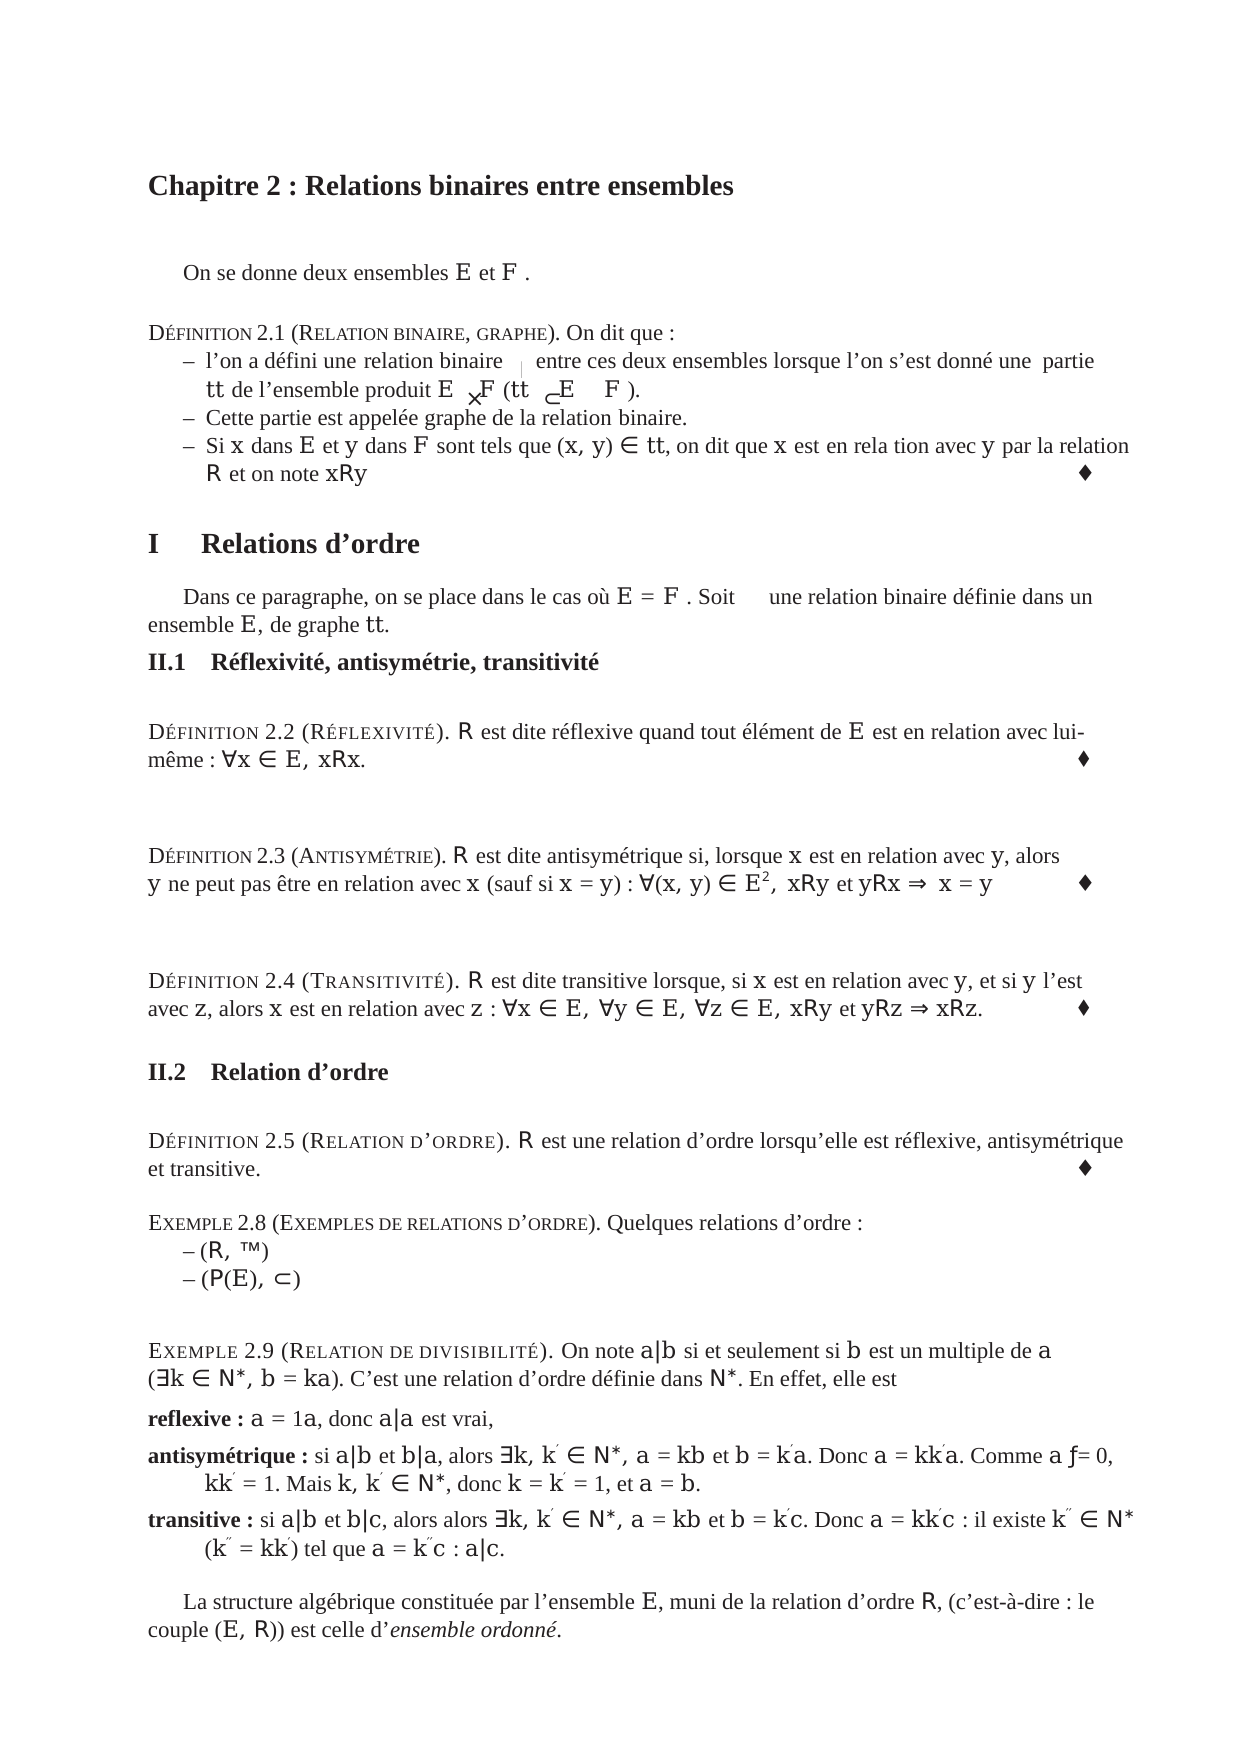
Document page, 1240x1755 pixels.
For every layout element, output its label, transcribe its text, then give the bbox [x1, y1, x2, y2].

text × ⊂ × [465, 388, 590, 410]
text On se donne deux ensembles E et F . [183, 259, 1239, 286]
text kk′ = 1. Mais k, k′ ∈ N∗, donc k = k′ = 1, et a = b. [204, 1470, 1239, 1497]
text Dans ce paragraphe, on se place dans le cas où E = F . Soit une relation binaire définie dans un ensemble E, de graphe tt. [148, 583, 1094, 638]
text antisymétrique : si a|b et b|a, alors ∃k, k′ ∈ N∗, a = kb et b = k′a. Donc a = kk′a. Comme a ƒ= 0, [148, 1442, 1239, 1469]
list Relation d’ordre [148, 1057, 1239, 1086]
list Relations d’ordre [148, 526, 1239, 559]
list Cette partie est appelée graphe de la relation binaire. [183, 404, 456, 430]
text – (R, ™) [183, 1237, 1239, 1264]
text reflexive : a = 1a, donc a|a est vrai, [148, 1406, 1239, 1432]
text (k′′ = kk′) tel que a = k′′c : a|c. [204, 1535, 1239, 1561]
list Cette partie est appelée graphe de la relation binaire. [457, 404, 1239, 430]
text EXEMPLE 2.9 (RELATION DE DIVISIBILITÉ). On note a|b si et seulement si b est un multiple de a [148, 1337, 1239, 1364]
text La structure algébrique constituée par l’ensemble E, muni de la relation d’ordre R, (c’est-à-dire : le couple (E, R)) est celle d’ensemble ordonné. [148, 1588, 1102, 1643]
text tt de l’ensemble produit E F (tt E F ). [206, 376, 1239, 419]
text DÉFINITION 2.3 (ANTISYMÉTRIE). R est dite antisymétrique si, lorsque x est en relation avec y, alors [148, 842, 1239, 869]
text DÉFINITION 2.5 (RELATION D’ORDRE). R est une relation d’ordre lorsqu’elle est réflexive, antisymétrique et transitive. ♦ [148, 1127, 1130, 1182]
text Chapitre 2 : Relations binaires entre ensembles [148, 168, 1239, 202]
list Si x dans E et y dans F sont tels que (x, y) ∈ tt, on dit que x est en rela tion avec y par la relation [183, 432, 1239, 459]
text R et on note xRy ♦ [206, 461, 1239, 487]
text (∃k ∈ N∗, b = ka). C’est une relation d’ordre définie dans N∗. En effet, elle est [148, 1365, 1239, 1392]
text DÉFINITION 2.1 (RELATION BINAIRE, GRAPHE). On dit que : [148, 319, 1239, 346]
text transitive : si a|b et b|c, alors alors ∃k, k′ ∈ N∗, a = kb et b = k′c. Donc a = kk′c : il existe k′′ ∈ N∗ [148, 1506, 1239, 1533]
text – (P(E), ⊂) [183, 1265, 1239, 1292]
list Réflexivité, antisymétrie, transitivité [148, 647, 1239, 676]
text y ne peut pas être en relation avec x (sauf si x = y) : ∀(x, y) ∈ E2, xRy et yRx ⇒ x = y ♦ [148, 869, 1239, 897]
text DÉFINITION 2.4 (TRANSITIVITÉ). R est dite transitive lorsque, si x est en relation avec y, et si y l’est avec z, alors x est en relation avec z : ∀x ∈ E, ∀y ∈ E, ∀z ∈ E, xRy et yRz ⇒ xRz. ♦ [148, 967, 1093, 1022]
text EXEMPLE 2.8 (EXEMPLES DE RELATIONS D’ORDRE). Quelques relations d’ordre : [148, 1209, 1239, 1235]
list l’on a défini une relation binaire entre ces deux ensembles lorsque l’on s’est donné une partie [183, 348, 1239, 380]
text DÉFINITION 2.2 (RÉFLEXIVITÉ). R est dite réflexive quand tout élément de E est en relation avec lui-même : ∀x ∈ E, xRx. ♦ [148, 718, 1093, 772]
